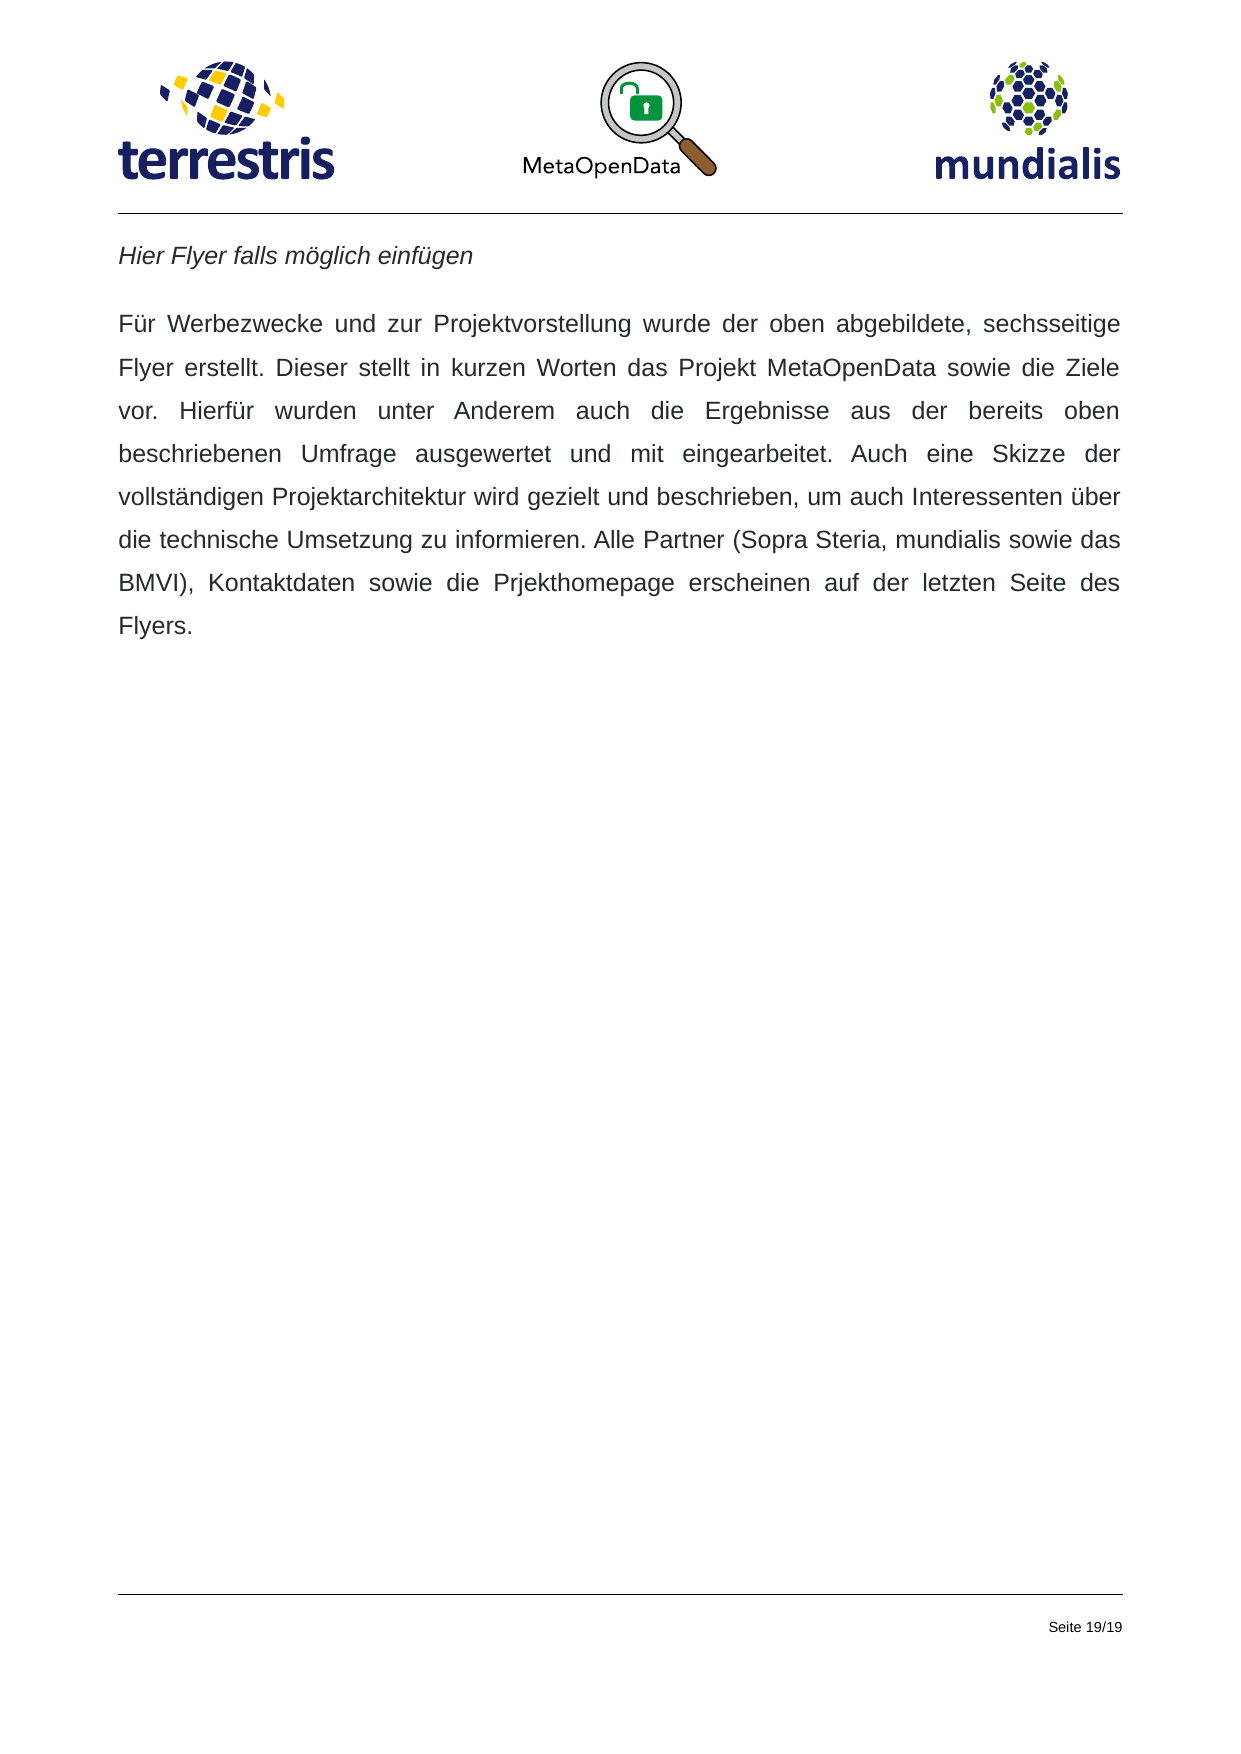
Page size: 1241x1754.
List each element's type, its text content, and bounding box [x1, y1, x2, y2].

text Hier Flyer falls möglich einfügen [118, 241, 1122, 270]
text Für Werbezwecke und zur Projektvorstellung wurde der oben abgebildete, sechsseitige Flyer erstellt. Dieser stellt in kurzen Worten das Projekt MetaOpenData sowie die Ziele vor. Hierfür wurden unter Anderem auch die Ergebnisse aus der bereits oben beschriebenen Umfrage ausgewertet und mit eingearbeitet. Auch eine Skizze der vollständigen Projektarchitektur wird gezielt und beschrieben, um auch Interessenten über die technische Umsetzung zu informieren. Alle Partner (Sopra Steria, mundialis sowie das BMVI), Kontaktdaten sowie die Prjekthomepage erscheinen auf der letzten Seite des Flyers. [118, 309, 1122, 640]
